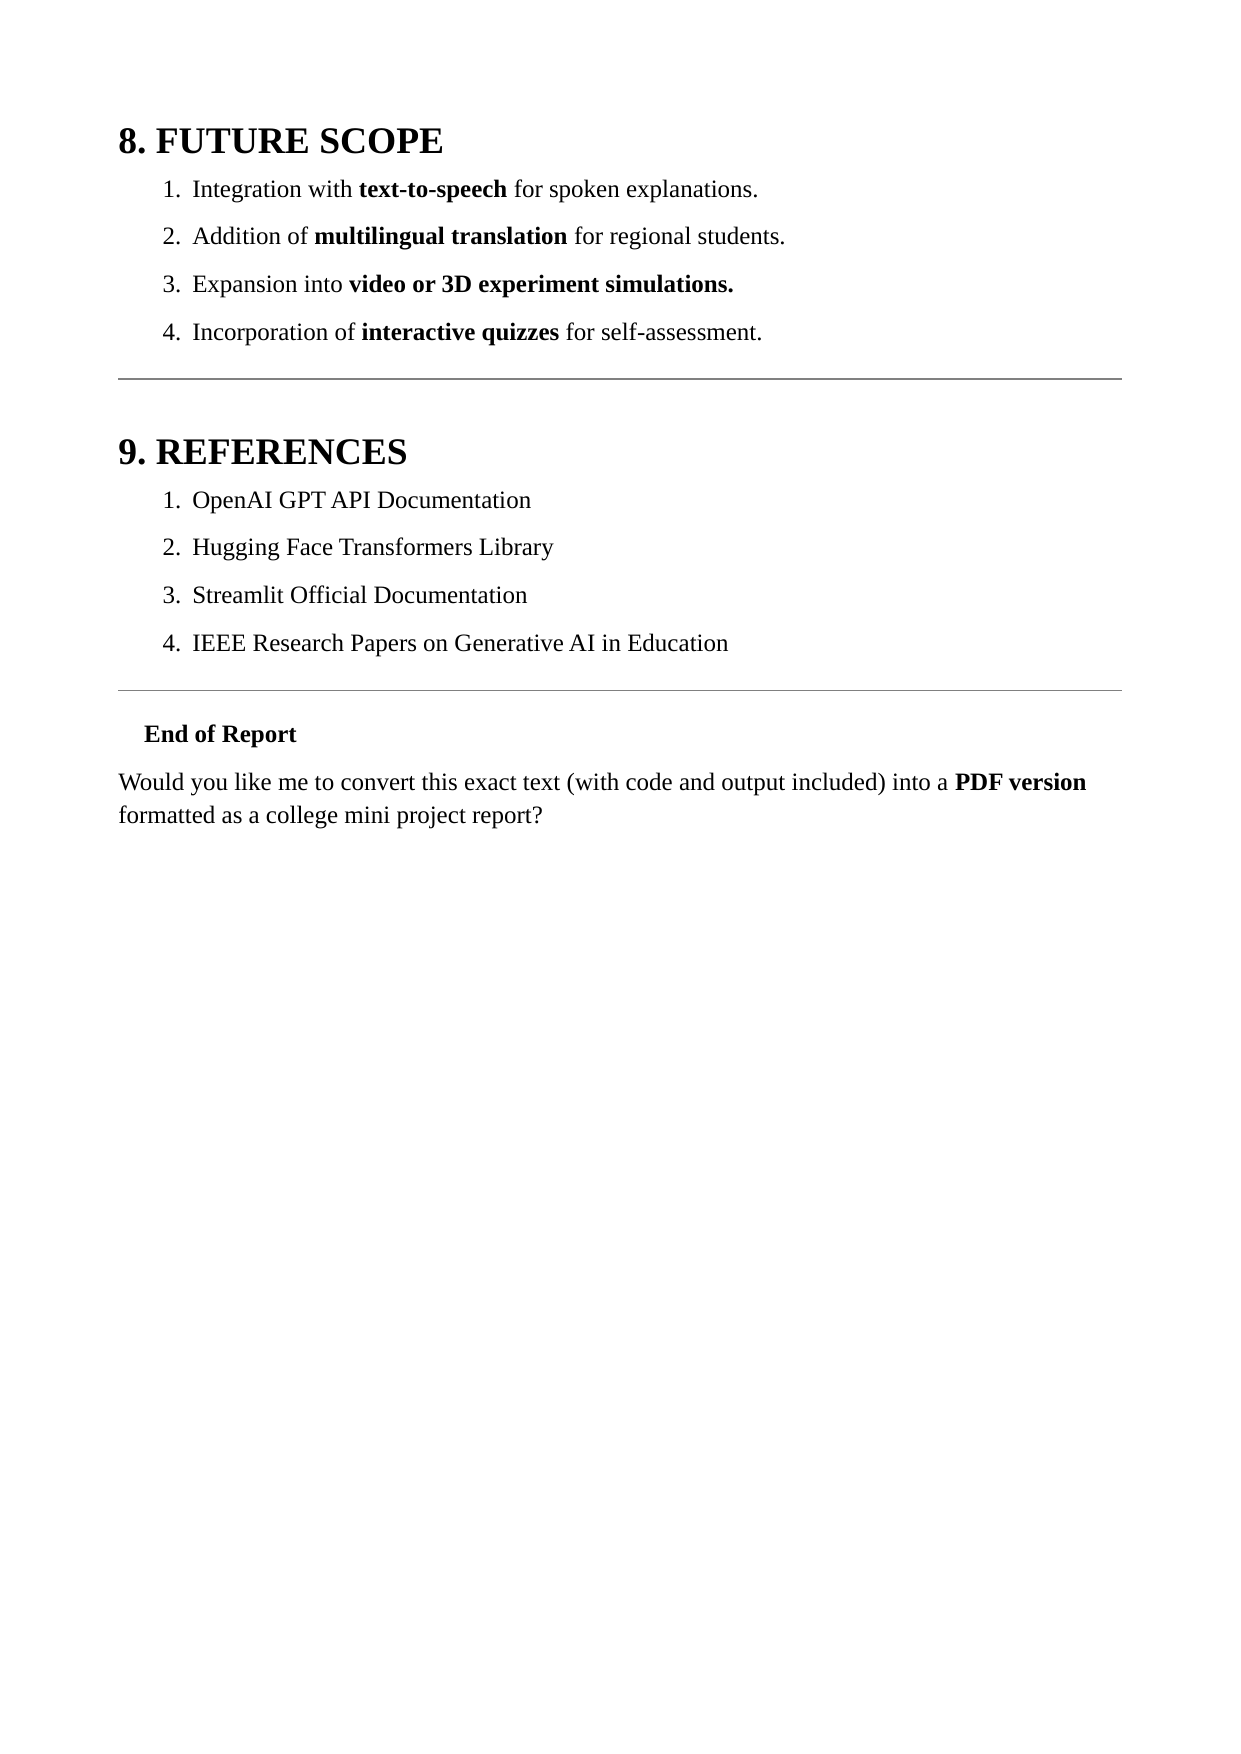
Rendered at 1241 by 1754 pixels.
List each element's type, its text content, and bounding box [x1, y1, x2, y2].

list Streamlit Official Documentation [162, 580, 1122, 609]
list IEEE Research Papers on Generative AI in Education [162, 628, 1122, 656]
list Hugging Face Transformers Library [162, 532, 1122, 561]
text Would you like me to convert this exact text (with code and output included) into a PDF version formatted as a college mini project report? [118, 767, 1122, 829]
subtitle 9. REFERENCES [118, 429, 1122, 472]
text ✅ End of Report [118, 719, 1122, 748]
list Integration with text-to-speech for spoken explanations. [162, 174, 1122, 202]
subtitle 8. FUTURE SCOPE [118, 118, 1122, 161]
list Incorporation of interactive quizzes for self-assessment. [162, 317, 1122, 345]
list Expansion into video or 3D experiment simulations. [162, 269, 1122, 298]
list Addition of multilingual translation for regional students. [162, 221, 1122, 250]
list OpenAI GPT API Documentation [162, 485, 1122, 514]
